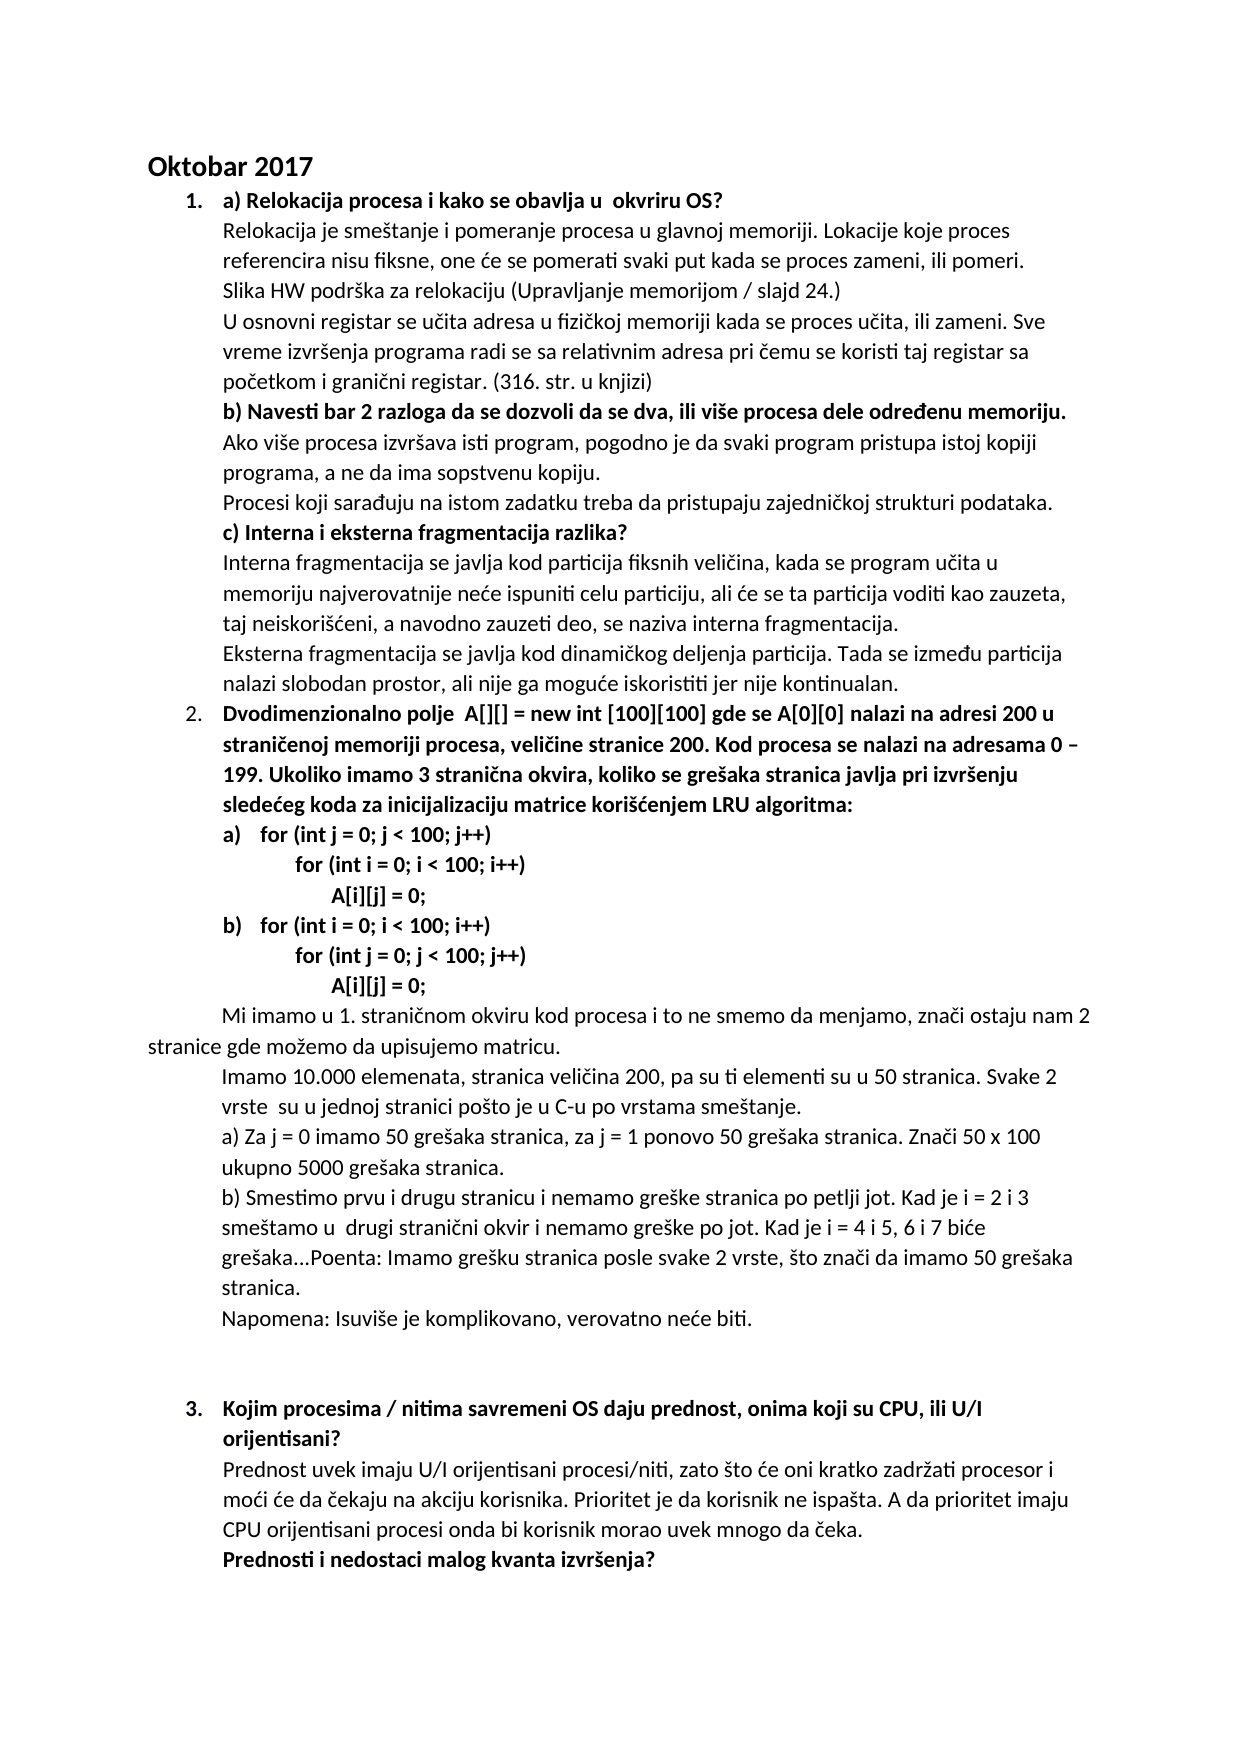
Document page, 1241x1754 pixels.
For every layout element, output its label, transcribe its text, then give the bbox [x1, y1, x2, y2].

text Mi imamo u 1. straničnom okviru kod procesa i to ne smemo da menjamo, znači ostaju nam 2 stranice gde možemo da upisujemo matricu. [148, 1002, 1093, 1060]
text b) Smestimo prvu i drugu stranicu i nemamo greške stranica po petlji jot. Kad je i = 2 i 3 smeštamo u drugi stranični okvir i nemamo greške po jot. Kad je i = 4 i 5, 6 i 7 biće grešaka...Poenta: Imamo grešku stranica posle svake 2 vrste, što znači da imamo 50 grešaka stranica. [221, 1183, 1093, 1302]
list a) Relokacija procesa i kako se obavlja u okvriru OS? [185, 186, 1093, 214]
text A[i][j] = 0; [148, 971, 1093, 999]
list for (int i = 0; i < 100; i++) [295, 851, 1093, 879]
list Prednost uvek imaju U/I orijentisani procesi/niti, zato što će oni kratko zadržati procesor i moći će da čekaju na akciju korisnika. Prioritet je da korisnik ne ispašta. A da prioritet imaju CPU orijentisani procesi onda bi korisnik morao uvek mnogo da čeka. [223, 1455, 1093, 1543]
text Imamo 10.000 elemenata, stranica veličina 200, pa su ti elementi su u 50 stranica. Svake 2 vrste su u jednoj stranici pošto je u C-u po vrstama smeštanje. [221, 1062, 1093, 1120]
list Slika HW podrška za relokaciju (Upravljanje memorijom / slajd 24.) [223, 277, 1093, 305]
list for (int j = 0; j < 100; j++) [295, 941, 1093, 969]
list Interna fragmentacija se javlja kod particija fiksnih veličina, kada se program učita u memoriju najverovatnije neće ispuniti celu particiju, ali će se ta particija voditi kao zauzeta, taj neiskorišćeni, a navodno zauzeti deo, se naziva interna fragmentacija. [223, 548, 1093, 637]
list Kojim procesima / nitima savremeni OS daju prednost, onima koji su CPU, ili U/I orijentisani? [185, 1394, 1093, 1453]
list U osnovni registar se učita adresa u fizičkoj memoriji kada se proces učita, ili zameni. Sve vreme izvršenja programa radi se sa relativnim adresa pri čemu se koristi taj registar sa početkom i granični registar. (316. str. u knjizi) [223, 307, 1093, 395]
list c) Interna i eksterna fragmentacija razlika? [223, 518, 1093, 546]
list b) Navesti bar 2 razloga da se dozvoli da se dva, ili više procesa dele određenu memoriju. [223, 397, 1093, 426]
list Procesi koji sarađuju na istom zadatku treba da pristupaju zajedničkoj strukturi podataka. [223, 488, 1093, 516]
text A[i][j] = 0; [148, 881, 1093, 909]
text Oktobar 2017 [148, 148, 1093, 183]
list Eksterna fragmentacija se javlja kod dinamičkog deljenja particija. Tada se između particija nalazi slobodan prostor, ali nije ga moguće iskoristiti jer nije kontinualan. [223, 639, 1093, 697]
list Prednosti i nedostaci malog kvanta izvršenja? [223, 1545, 1093, 1573]
list Ako više procesa izvršava isti program, pogodno je da svaki program pristupa istoj kopiji programa, a ne da ima sopstvenu kopiju. [223, 428, 1093, 486]
text a) Za j = 0 imamo 50 grešaka stranica, za j = 1 ponovo 50 grešaka stranica. Znači 50 x 100 ukupno 5000 grešaka stranica. [221, 1122, 1093, 1181]
text Napomena: Isuviše je komplikovano, verovatno neće biti. [221, 1304, 1093, 1332]
list Dvodimenzionalno polje A[][] = new int [100][100] gde se A[0][0] nalazi na adresi 200 u straničenoj memoriji procesa, veličine stranice 200. Kod procesa se nalazi na adresama 0 – 199. Ukoliko imamo 3 stranična okvira, koliko se grešaka stranica javlja pri izvršenju sledećeg koda za inicijalizaciju matrice korišćenjem LRU algoritma: [185, 699, 1093, 818]
list for (int j = 0; j < 100; j++) [223, 820, 1093, 848]
list Relokacija je smeštanje i pomeranje procesa u glavnoj memoriji. Lokacije koje proces referencira nisu fiksne, one će se pomerati svaki put kada se proces zameni, ili pomeri. [223, 216, 1093, 274]
list for (int i = 0; i < 100; i++) [223, 911, 1093, 939]
